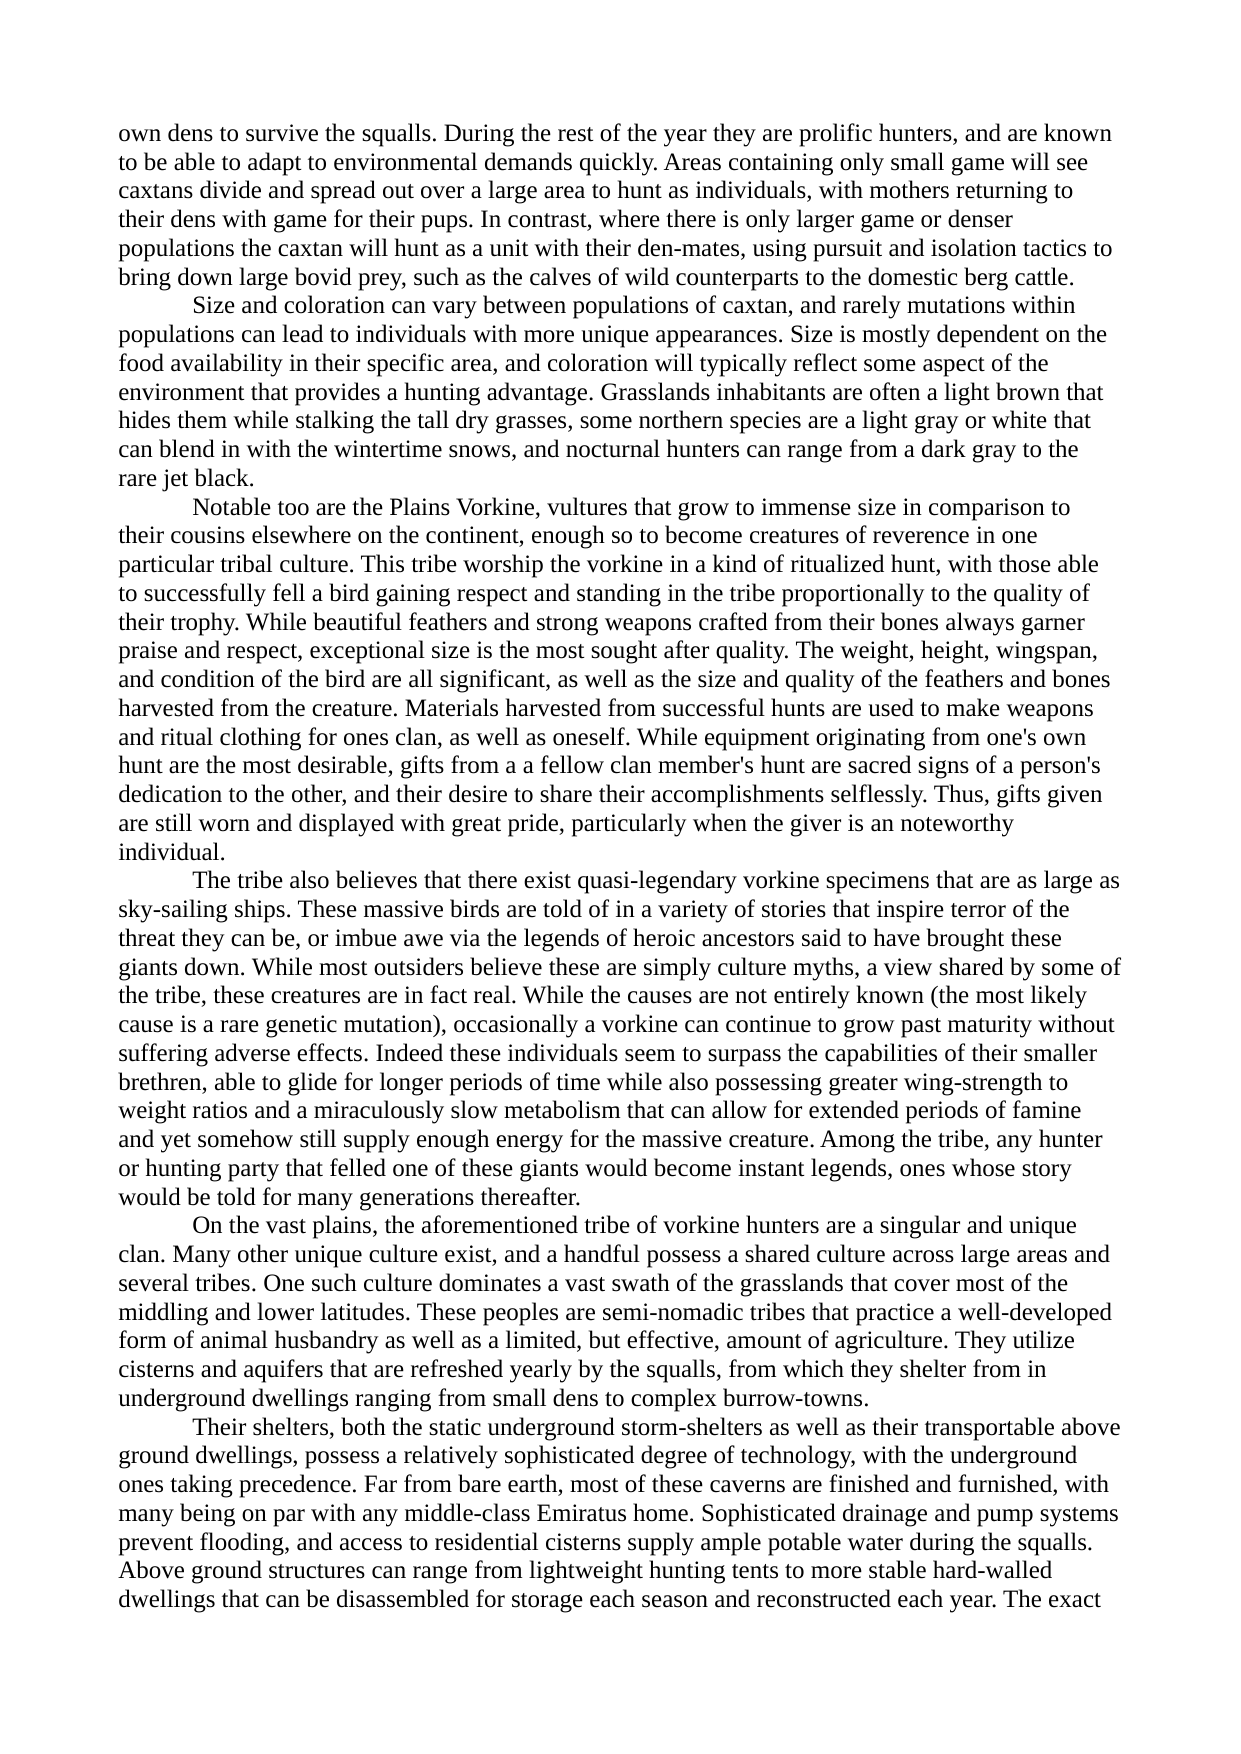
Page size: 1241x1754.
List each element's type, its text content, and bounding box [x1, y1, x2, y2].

text On the vast plains, the aforementioned tribe of vorkine hunters are a singular and unique clan. Many other unique culture exist, and a handful possess a shared culture across large areas and several tribes. One such culture dominates a vast swath of the grasslands that cover most of the middling and lower latitudes. These peoples are semi-nomadic tribes that practice a well-developed form of animal husbandry as well as a limited, but effective, amount of agriculture. They utilize cisterns and aquifers that are refreshed yearly by the squalls, from which they shelter from in underground dwellings ranging from small dens to complex burrow-towns. [118, 1211, 1122, 1412]
text The tribe also believes that there exist quasi-legendary vorkine specimens that are as large as sky-sailing ships. These massive birds are told of in a variety of stories that inspire terror of the threat they can be, or imbue awe via the legends of heroic ancestors said to have brought these giants down. While most outsiders believe these are simply culture myths, a view shared by some of the tribe, these creatures are in fact real. While the causes are not entirely known (the most likely cause is a rare genetic mutation), occasionally a vorkine can continue to grow past maturity without suffering adverse effects. Indeed these individuals seem to surpass the capabilities of their smaller brethren, able to glide for longer periods of time while also possessing greater wing-strength to weight ratios and a miraculously slow metabolism that can allow for extended periods of famine and yet somehow still supply enough energy for the massive creature. Among the tribe, any hunter or hunting party that felled one of these giants would become instant legends, ones whose story would be told for many generations thereafter. [118, 866, 1122, 1211]
text Their shelters, both the static underground storm-shelters as well as their transportable above ground dwellings, possess a relatively sophisticated degree of technology, with the underground ones taking precedence. Far from bare earth, most of these caverns are finished and furnished, with many being on par with any middle-class Emiratus home. Sophisticated drainage and pump systems prevent flooding, and access to residential cisterns supply ample potable water during the squalls. Above ground structures can range from lightweight hunting tents to more stable hard-walled dwellings that can be disassembled for storage each season and reconstructed each year. The exact [118, 1412, 1122, 1613]
text own dens to survive the squalls. During the rest of the year they are prolific hunters, and are known to be able to adapt to environmental demands quickly. Areas containing only small game will see caxtans divide and spread out over a large area to hunt as individuals, with mothers returning to their dens with game for their pups. In contrast, where there is only larger game or denser populations the caxtan will hunt as a unit with their den-mates, using pursuit and isolation tactics to bring down large bovid prey, such as the calves of wild counterparts to the domestic berg cattle. Size and coloration can vary between populations of caxtan, and rarely mutations within populations can lead to individuals with more unique appearances. Size is mostly dependent on the food availability in their specific area, and coloration will typically reflect some aspect of the environment that provides a hunting advantage. Grasslands inhabitants are often a light brown that hides them while stalking the tall dry grasses, some northern species are a light gray or white that can blend in with the wintertime snows, and nocturnal hunters can range from a dark gray to the rare jet black. [118, 118, 1122, 492]
text Notable too are the Plains Vorkine, vultures that grow to immense size in comparison to their cousins elsewhere on the continent, enough so to become creatures of reverence in one particular tribal culture. This tribe worship the vorkine in a kind of ritualized hunt, with those able to successfully fell a bird gaining respect and standing in the tribe proportionally to the quality of their trophy. While beautiful feathers and strong weapons crafted from their bones always garner praise and respect, exceptional size is the most sought after quality. The weight, height, wingspan, and condition of the bird are all significant, as well as the size and quality of the feathers and bones harvested from the creature. Materials harvested from successful hunts are used to make weapons and ritual clothing for ones clan, as well as oneself. While equipment originating from one's own hunt are the most desirable, gifts from a a fellow clan member's hunt are sacred signs of a person's dedication to the other, and their desire to share their accomplishments selflessly. Thus, gifts given are still worn and displayed with great pride, particularly when the giver is an noteworthy individual. [118, 492, 1122, 866]
